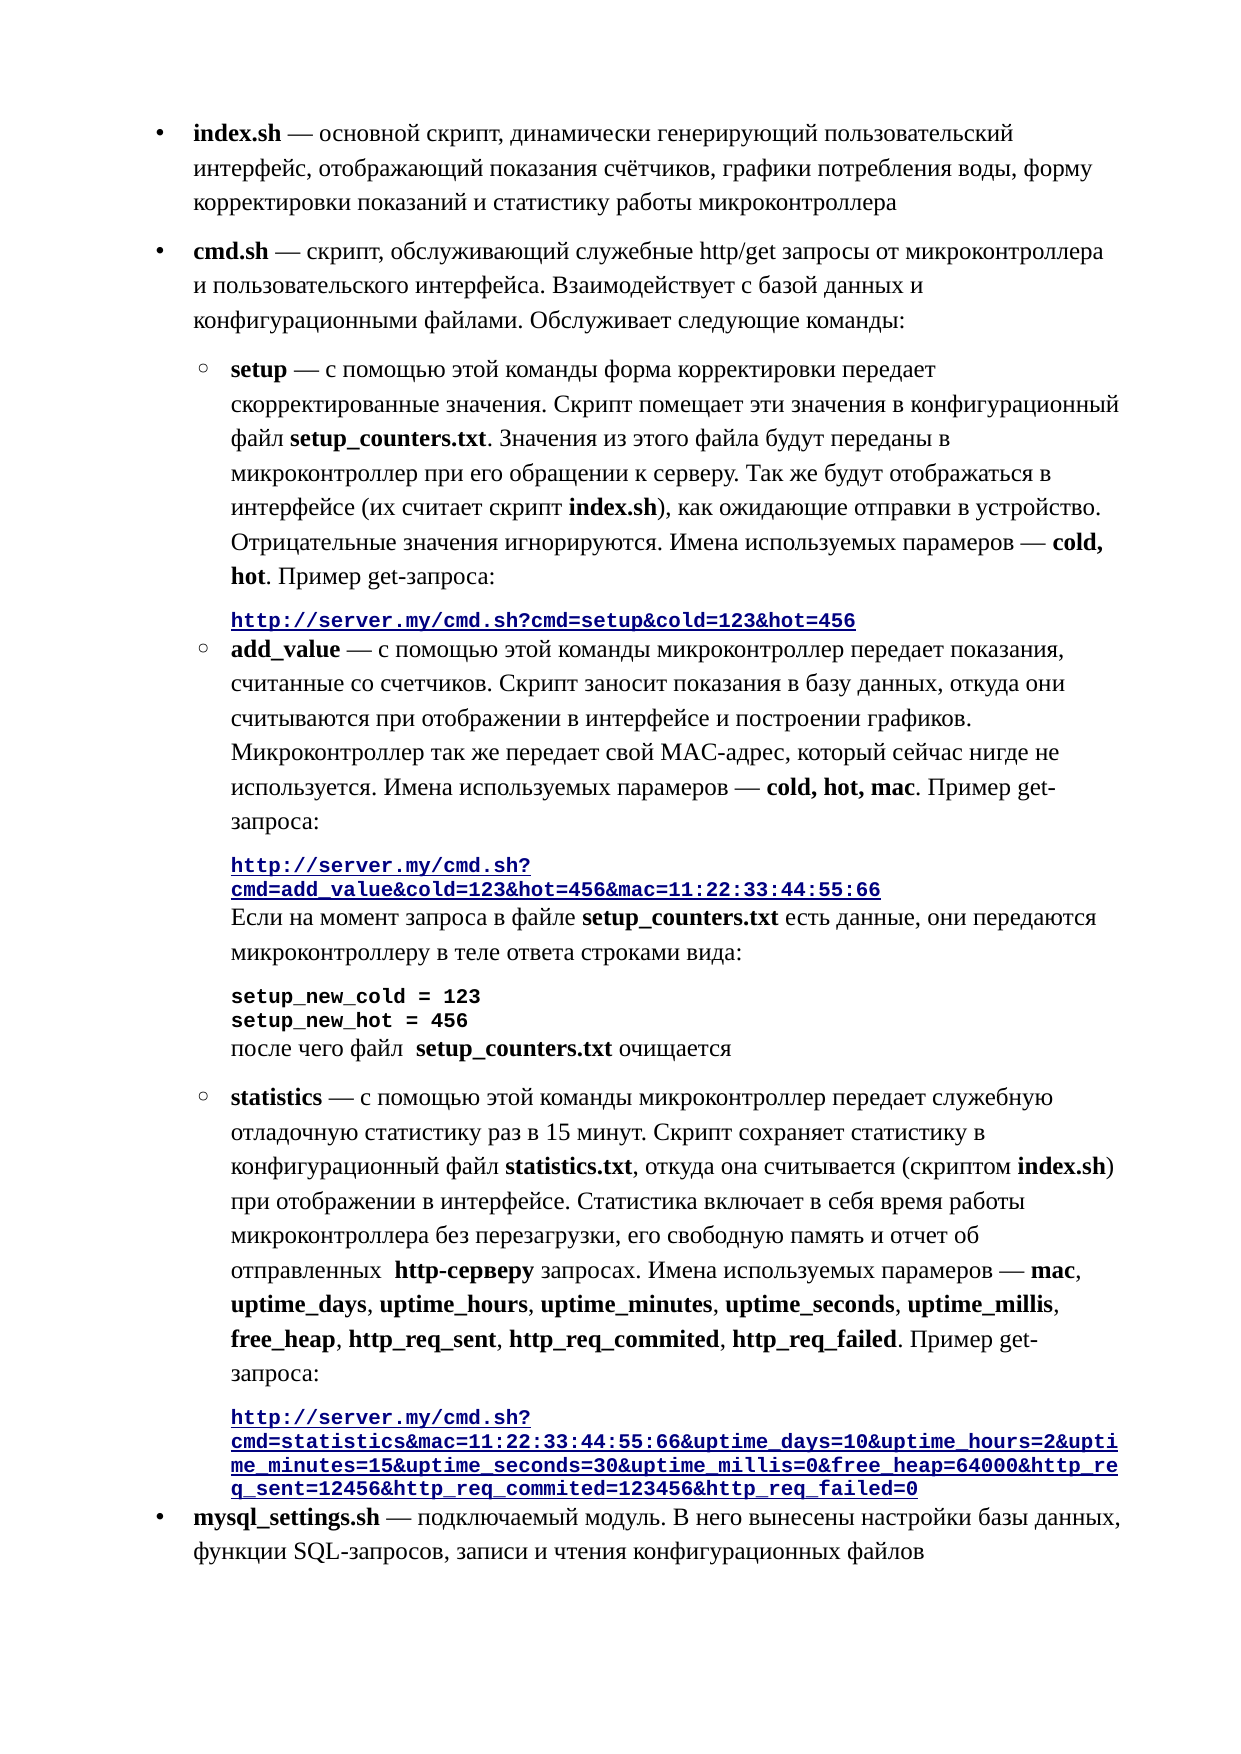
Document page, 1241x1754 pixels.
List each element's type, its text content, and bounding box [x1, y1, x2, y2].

list http://server.my/cmd.sh?cmd=setup&cold=123&hot=456 [193, 610, 1122, 634]
list cmd.sh — скрипт, обслуживающий служебные http/get запросы от микроконтроллера и пользовательского интерфейса. Взаимодействует с базой данных и конфигурационными файлами. Обслуживает следующие команды: [156, 236, 1122, 334]
list Если на момент запроса в файле setup_counters.txt есть данные, они передаются микроконтроллеру в теле ответа строками вида: [193, 902, 1122, 966]
list после чего файл setup_counters.txt очищается [193, 1033, 1122, 1062]
list http://server.my/cmd.sh?cmd=statistics&mac=11:22:33:44:55:66&uptime_days=10&uptime_hours=2&uptime_minutes=15&uptime_seconds=30&uptime_millis=0&free_heap=64000&http_req_sent=12456&http_req_commited=123456&http_req_failed=0 [193, 1407, 1122, 1502]
list mysql_settings.sh — подключаемый модуль. В него вынесены настройки базы данных, функции SQL-запросов, записи и чтения конфигурационных файлов [156, 1502, 1122, 1565]
list setup — с помощью этой команды форма корректировки передает скорректированные значения. Скрипт помещает эти значения в конфигурационный файл setup_counters.txt. Значения из этого файла будут переданы в микроконтроллер при его обращении к серверу. Так же будут отображаться в интерфейсе (их считает скрипт index.sh), как ожидающие отправки в устройство. Отрицательные значения игнорируются. Имена используемых парамеров — cold, hot. Пример get-запроса: [193, 354, 1122, 590]
list statistics — с помощью этой команды микроконтроллер передает служебную отладочную статистику раз в 15 минут. Скрипт сохраняет статистику в конфигурационный файл statistics.txt, откуда она считывается (скриптом index.sh) при отображении в интерфейсе. Статистика включает в себя время работы микроконтроллера без перезагрузки, его свободную память и отчет об отправленных http-серверу запросах. Имена используемых парамеров — mac, uptime_days, uptime_hours, uptime_minutes, uptime_seconds, uptime_millis, free_heap, http_req_sent, http_req_commited, http_req_failed. Пример get-запроса: [193, 1082, 1122, 1387]
list http://server.my/cmd.sh?cmd=add_value&cold=123&hot=456&mac=11:22:33:44:55:66 [193, 855, 1122, 902]
list index.sh — основной скрипт, динамически генерирующий пользовательский интерфейс, отображающий показания счётчиков, графики потребления воды, форму корректировки показаний и статистику работы микроконтроллера [156, 118, 1122, 216]
list add_value — с помощью этой команды микроконтроллер передает показания, считанные со счетчиков. Скрипт заносит показания в базу данных, откуда они считываются при отображении в интерфейсе и построении графиков. Микроконтроллер так же передает свой MAC-адрес, который сейчас нигде не используется. Имена используемых парамеров — cold, hot, mac. Пример get-запроса: [193, 634, 1122, 835]
list setup_new_cold = 123 [193, 986, 1122, 1010]
list setup_new_hot = 456 [193, 1010, 1122, 1033]
